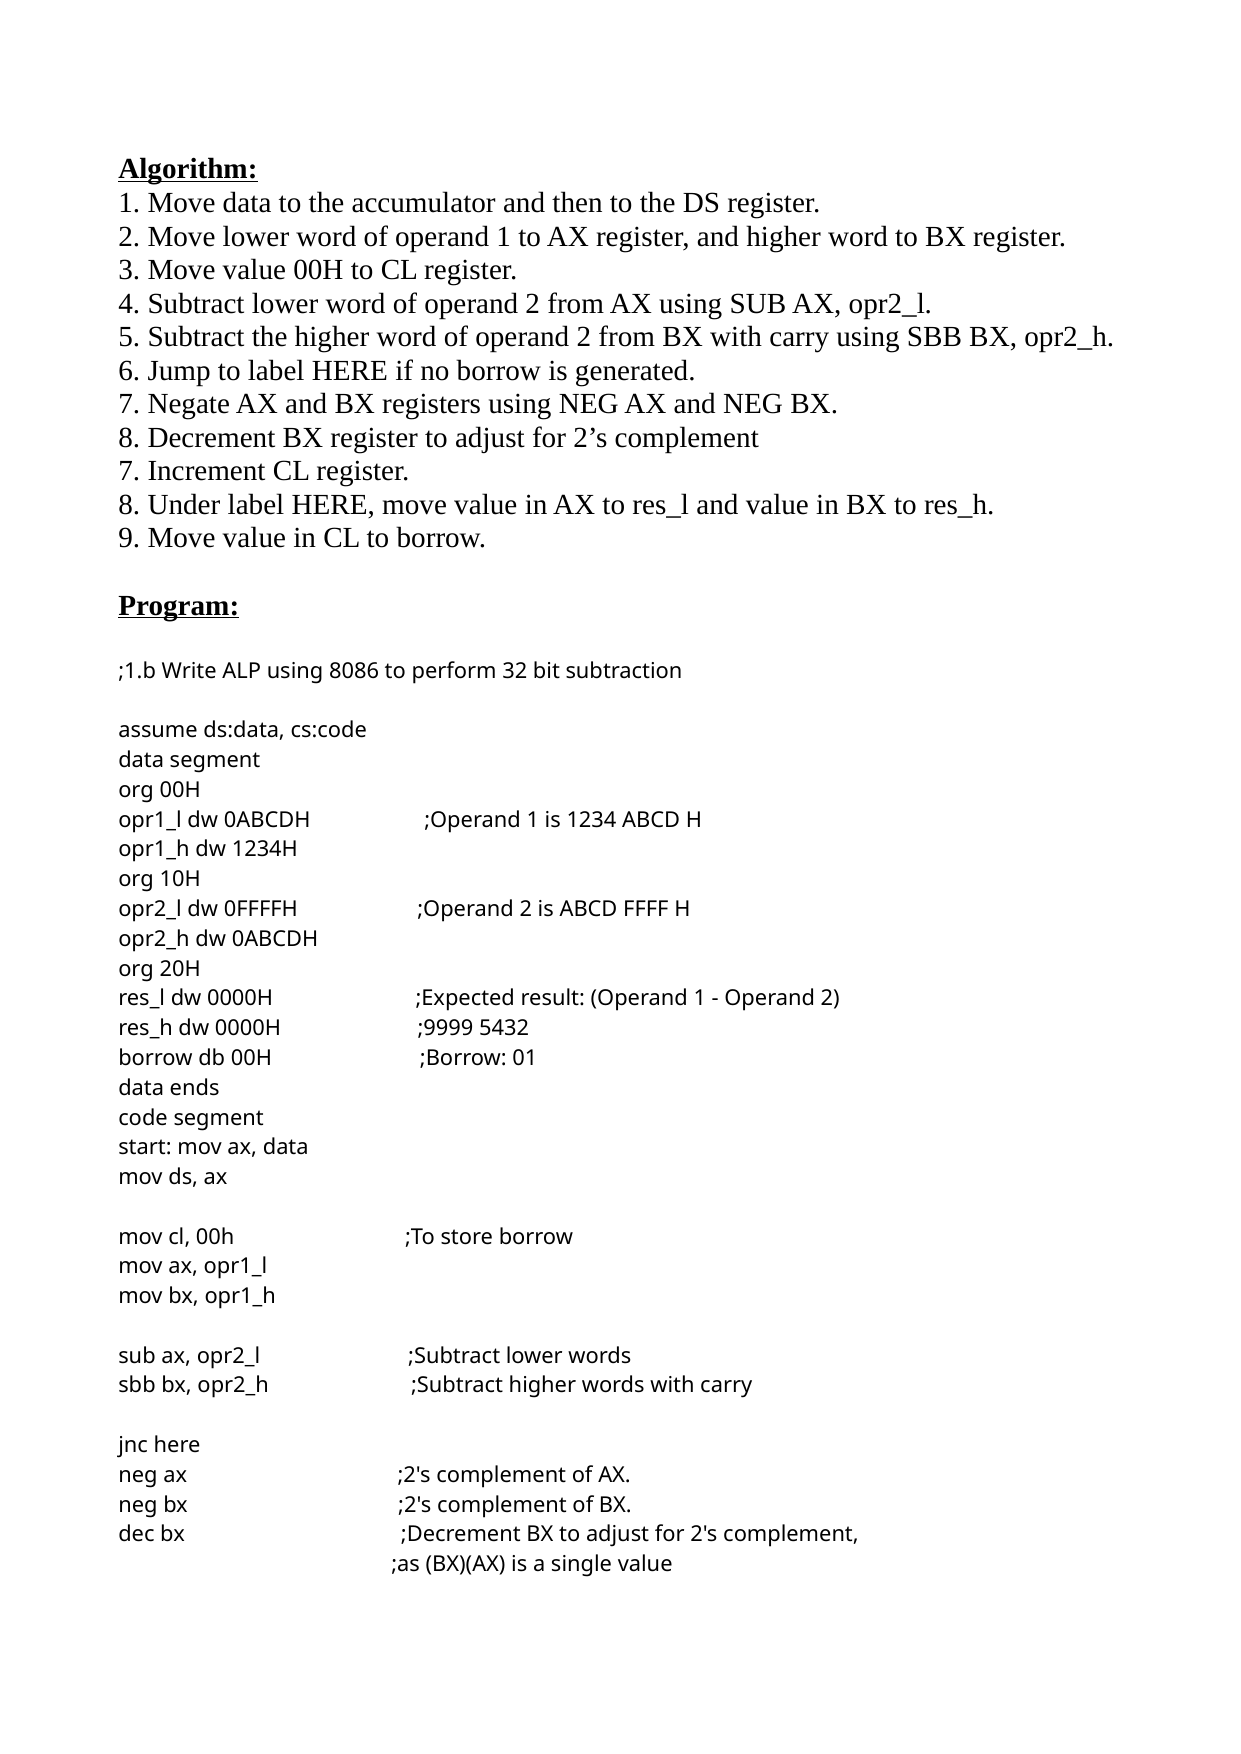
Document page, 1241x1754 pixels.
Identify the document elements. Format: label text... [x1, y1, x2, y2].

text res_l dw 0000H ;Expected result: (Operand 1 - Operand 2) [118, 982, 1122, 1012]
text opr1_l dw 0ABCDH ;Operand 1 is 1234 ABCD H [118, 804, 1122, 833]
text neg ax ;2's complement of AX. [118, 1459, 1122, 1488]
text 3. Move value 00H to CL register. [118, 252, 1122, 286]
text borrow db 00H ;Borrow: 01 [118, 1042, 1122, 1072]
text dec bx ;Decrement BX to adjust for 2's complement, [118, 1518, 1122, 1548]
text data segment [118, 744, 1122, 774]
text opr2_h dw 0ABCDH [118, 923, 1122, 953]
text 2. Move lower word of operand 1 to AX register, and higher word to BX register. [118, 219, 1122, 252]
text org 10H [118, 863, 1122, 893]
text 4. Subtract lower word of operand 2 from AX using SUB AX, opr2_l. [118, 286, 1122, 319]
text assume ds:data, cs:code [118, 714, 1122, 744]
text 8. Decrement BX register to adjust for 2’s complement [118, 420, 1122, 453]
text res_h dw 0000H ;9999 5432 [118, 1012, 1122, 1042]
text opr2_l dw 0FFFFH ;Operand 2 is ABCD FFFF H [118, 893, 1122, 923]
text org 20H [118, 953, 1122, 982]
text code segment [118, 1102, 1122, 1131]
text mov ax, opr1_l [118, 1250, 1122, 1280]
text ;as (BX)(AX) is a single value [118, 1548, 1122, 1578]
text 1. Move data to the accumulator and then to the DS register. [118, 185, 1122, 219]
text neg bx ;2's complement of BX. [118, 1488, 1122, 1518]
text 5. Subtract the higher word of operand 2 from BX with carry using SBB BX, opr2_h. [118, 319, 1122, 353]
text Program: [118, 588, 1122, 621]
text jnc here [118, 1429, 1122, 1459]
text mov bx, opr1_h [118, 1280, 1122, 1310]
text data ends [118, 1072, 1122, 1102]
text Algorithm: [118, 152, 1122, 185]
text sbb bx, opr2_h ;Subtract higher words with carry [118, 1369, 1122, 1399]
text 9. Move value in CL to borrow. [118, 521, 1122, 554]
text 8. Under label HERE, move value in AX to res_l and value in BX to res_h. [118, 487, 1122, 521]
text org 00H [118, 774, 1122, 804]
text 7. Increment CL register. [118, 453, 1122, 487]
text mov cl, 00h ;To store borrow [118, 1221, 1122, 1250]
text ;1.b Write ALP using 8086 to perform 32 bit subtraction [118, 655, 1122, 684]
text sub ax, opr2_l ;Subtract lower words [118, 1340, 1122, 1369]
text start: mov ax, data [118, 1131, 1122, 1161]
text opr1_h dw 1234H [118, 833, 1122, 863]
text mov ds, ax [118, 1161, 1122, 1191]
text 7. Negate AX and BX registers using NEG AX and NEG BX. [118, 386, 1122, 420]
text 6. Jump to label HERE if no borrow is generated. [118, 353, 1122, 386]
